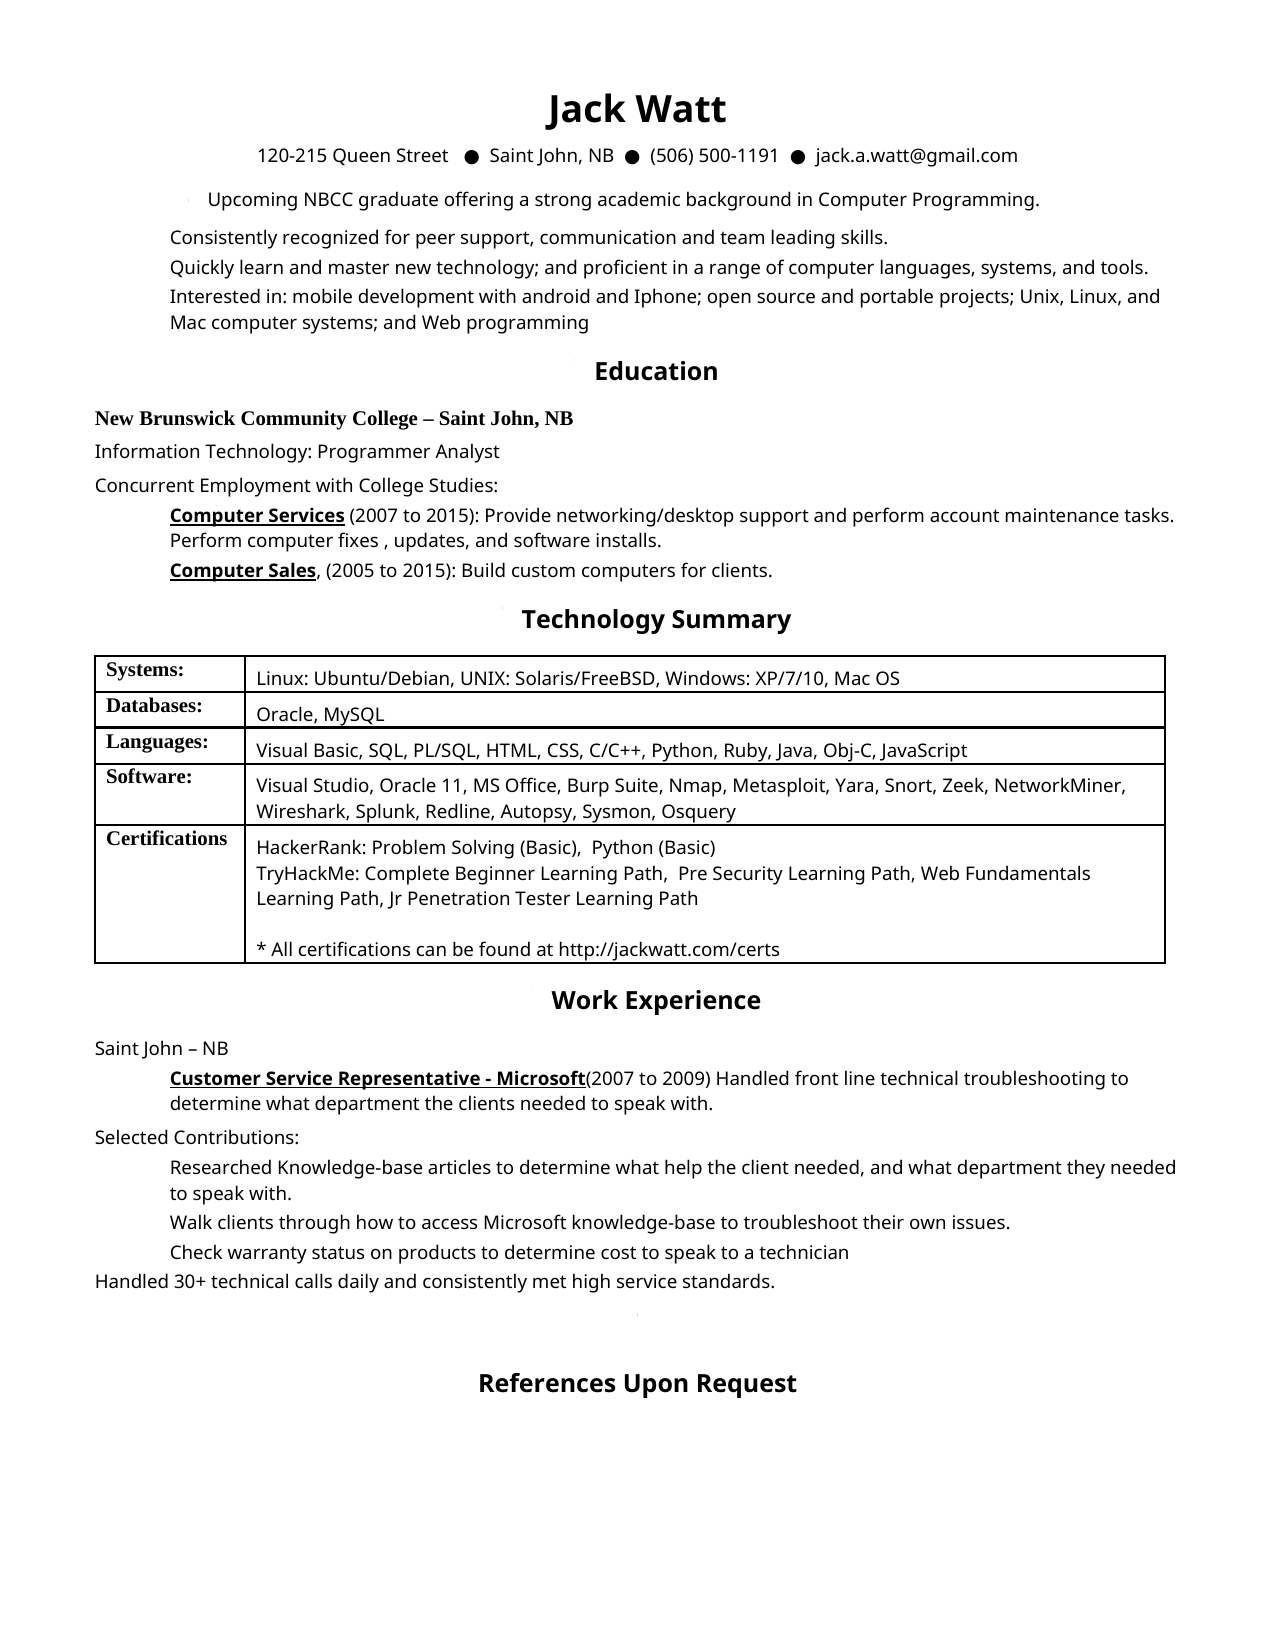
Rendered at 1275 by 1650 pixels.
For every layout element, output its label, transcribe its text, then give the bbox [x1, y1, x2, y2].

table_cell Certifications [96, 826, 244, 962]
text Researched Knowledge-base articles to determine what help the client needed, and what department they needed to speak with. [169, 1154, 1181, 1205]
table_cell HackerRank: Problem Solving (Basic), Python (Basic) TryHackMe: Complete Beginner Learning Path, Pre Security Learning Path, Web Fundamentals Learning Path, Jr Penetration Tester Learning Path * All certifications can be found at http://jackwatt.com/certs [246, 826, 1164, 962]
table_header Linux: Ubuntu/Debian, UNIX: Solaris/FreeBSD, Windows: XP/7/10, Mac OS [246, 657, 1164, 691]
text Technology Summary [94, 602, 1181, 636]
text Interested in: mobile development with android and Iphone; open source and portable projects; Unix, Linux, and Mac computer systems; and Web programming [169, 284, 1181, 335]
text References Upon Request [94, 1366, 1181, 1400]
table_header Systems: [96, 657, 244, 691]
text Quickly learn and master new technology; and proficient in a range of computer languages, systems, and tools. [169, 254, 1181, 279]
table_cell Visual Basic, SQL, PL/SQL, HTML, CSS, C/C++, Python, Ruby, Java, Obj-C, JavaScript [246, 729, 1164, 762]
table_cell Software: [96, 765, 244, 824]
table_cell Visual Studio, Oracle 11, MS Office, Burp Suite, Nmap, Metasploit, Yara, Snort, Zeek, NetworkMiner, Wireshark, Splunk, Redline, Autopsy, Sysmon, Osquery [246, 765, 1164, 824]
text Customer Service Representative - Microsoft(2007 to 2009) Handled front line technical troubleshooting to determine what department the clients needed to speak with. [169, 1065, 1181, 1116]
text Saint John – NB [94, 1036, 1181, 1061]
text New Brunswick Community College – Saint John, NB [94, 406, 1181, 430]
text Computer Sales, (2005 to 2015): Build custom computers for clients. [169, 557, 1181, 583]
table_cell Languages: [96, 729, 244, 762]
text Consistently recognized for peer support, communication and team leading skills. [169, 224, 1181, 250]
text Concurrent Employment with College Studies: [94, 473, 1181, 498]
table_cell Databases: [96, 693, 244, 726]
text Walk clients through how to access Microsoft knowledge-base to troubleshoot their own issues. [169, 1209, 1181, 1235]
text Information Technology: Programmer Analyst [94, 439, 1181, 464]
table_cell Oracle, MySQL [246, 693, 1164, 726]
text Computer Services (2007 to 2015): Provide networking/desktop support and perform account maintenance tasks. Perform computer fixes , updates, and software installs. [169, 502, 1181, 553]
text Work Experience [94, 983, 1181, 1017]
text Check warranty status on products to determine cost to speak to a technician [169, 1239, 1181, 1265]
text Education [94, 353, 1181, 388]
text Upcoming NBCC graduate offering a strong academic background in Computer Programming. [169, 186, 1181, 220]
text Handled 30+ technical calls daily and consistently met high service standards. [94, 1269, 1181, 1294]
text 120-215 Queen Street ● Saint John, NB ● (506) 500-1191 ● jack.a.watt@gmail.com [94, 142, 1181, 167]
text Selected Contributions: [94, 1124, 1181, 1150]
text Jack Watt [94, 82, 1181, 133]
